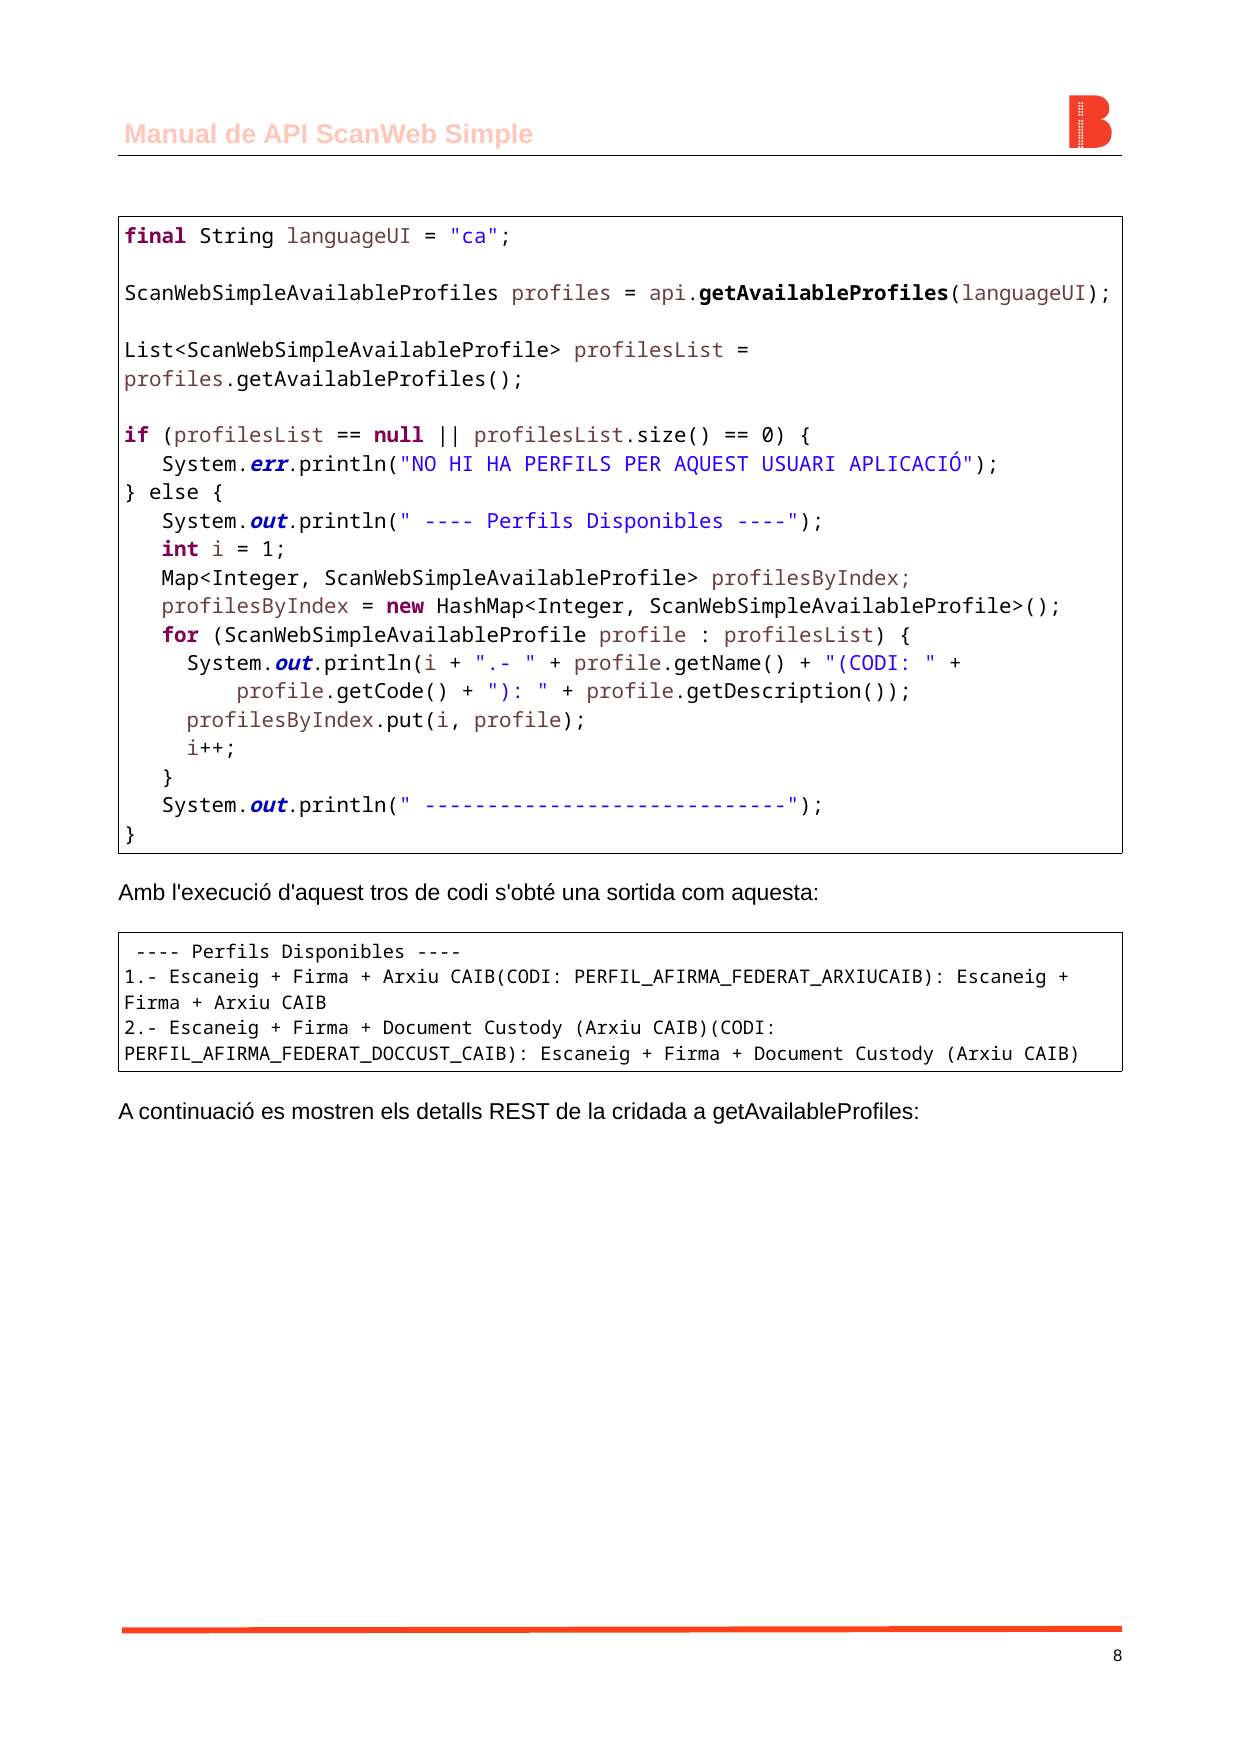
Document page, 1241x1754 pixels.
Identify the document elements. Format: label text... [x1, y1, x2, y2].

text Amb l'execució d'aquest tros de codi s'obté una sortida com aquesta: [118, 879, 1122, 906]
table_header final String languageUI = "ca"; ScanWebSimpleAvailableProfiles profiles = api.getAvailableProfiles(languageUI); List<ScanWebSimpleAvailableProfile> profilesList = profiles.getAvailableProfiles(); if (profilesList == null || profilesList.size() == 0) { System.err.println("NO HI HA PERFILS PER AQUEST USUARI APLICACIÓ"); } else { System.out.println(" ---- Perfils Disponibles ----"); int i = 1; Map<Integer, ScanWebSimpleAvailableProfile> profilesByIndex; profilesByIndex = new HashMap<Integer, ScanWebSimpleAvailableProfile>(); for (ScanWebSimpleAvailableProfile profile : profilesList) { System.out.println(i + ".- " + profile.getName() + "(CODI: " + profile.getCode() + "): " + profile.getDescription()); profilesByIndex.put(i, profile); i++; } System.out.println(" -----------------------------"); } [119, 217, 1122, 853]
picture [1063, 94, 1117, 150]
text A continuació es mostren els detalls REST de la cridada a getAvailableProfiles: [118, 1098, 1122, 1124]
table_header ---- Perfils Disponibles ---- 1.- Escaneig + Firma + Arxiu CAIB(CODI: PERFIL_AFIRMA_FEDERAT_ARXIUCAIB): Escaneig + Firma + Arxiu CAIB 2.- Escaneig + Firma + Document Custody (Arxiu CAIB)(CODI: PERFIL_AFIRMA_FEDERAT_DOCCUST_CAIB): Escaneig + Firma + Document Custody (Arxiu CAIB) [119, 933, 1122, 1071]
